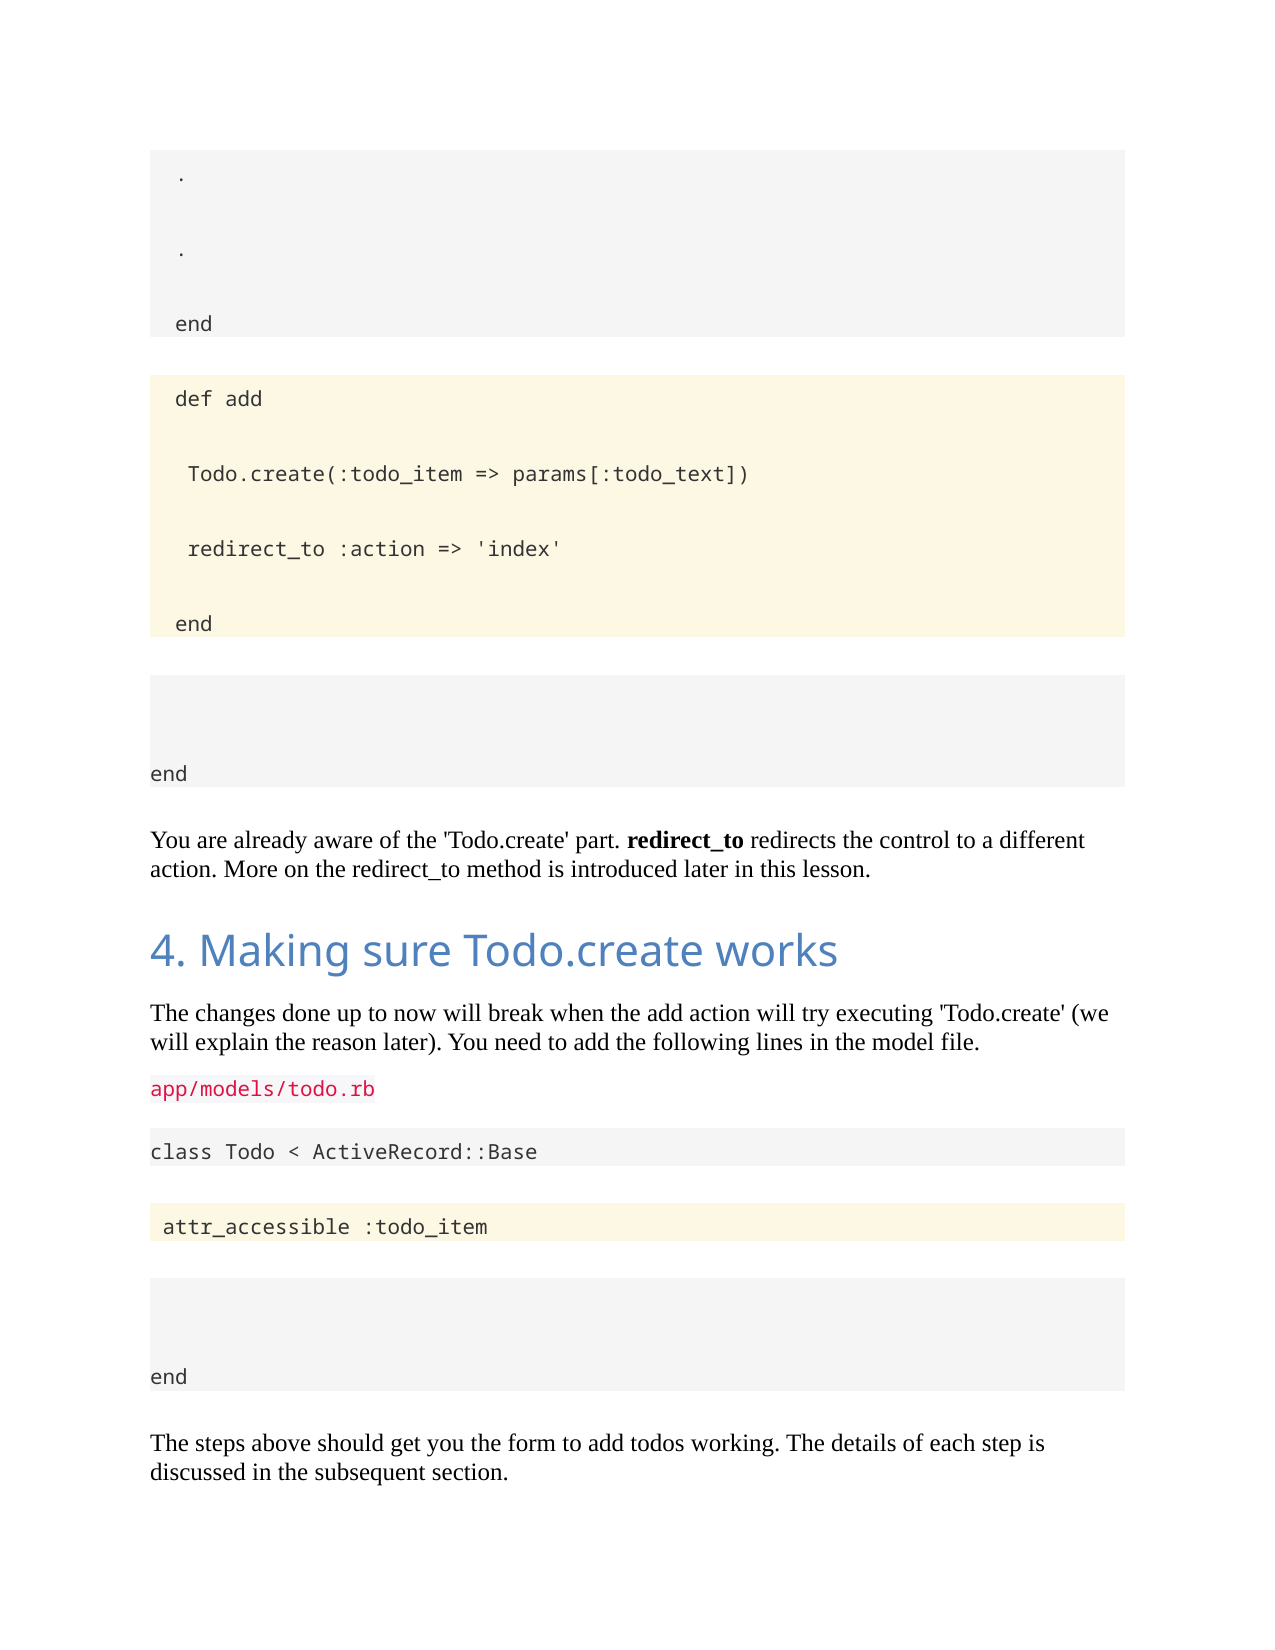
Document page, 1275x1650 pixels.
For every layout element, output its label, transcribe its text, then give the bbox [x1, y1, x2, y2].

text end [150, 300, 1125, 337]
text . [150, 225, 1125, 262]
text attr_accessible :todo_item [150, 1203, 1125, 1241]
text Todo.create(:todo_item => params[:todo_text]) [150, 450, 1125, 487]
text The steps above should get you the form to add todos working. The details of each step is discussed in the subsequent section. [150, 1428, 1125, 1486]
text You are already aware of the 'Todo.create' part. redirect_to redirects the control to a different action. More on the redirect_to method is introduced later in this lesson. [150, 825, 1125, 882]
text . [150, 150, 1125, 187]
subtitle 4. Making sure Todo.create works [150, 920, 1125, 979]
text def add [150, 375, 1125, 412]
text end [150, 750, 1125, 787]
text end [150, 1353, 1125, 1391]
text redirect_to :action => 'index' [150, 525, 1125, 562]
text The changes done up to now will break when the add action will try executing 'Todo.create' (we will explain the reason later). You need to add the following lines in the model file. [150, 998, 1125, 1056]
text end [150, 600, 1125, 637]
text class Todo < ActiveRecord::Base [150, 1128, 1125, 1166]
text app/models/todo.rb [150, 1074, 1125, 1103]
